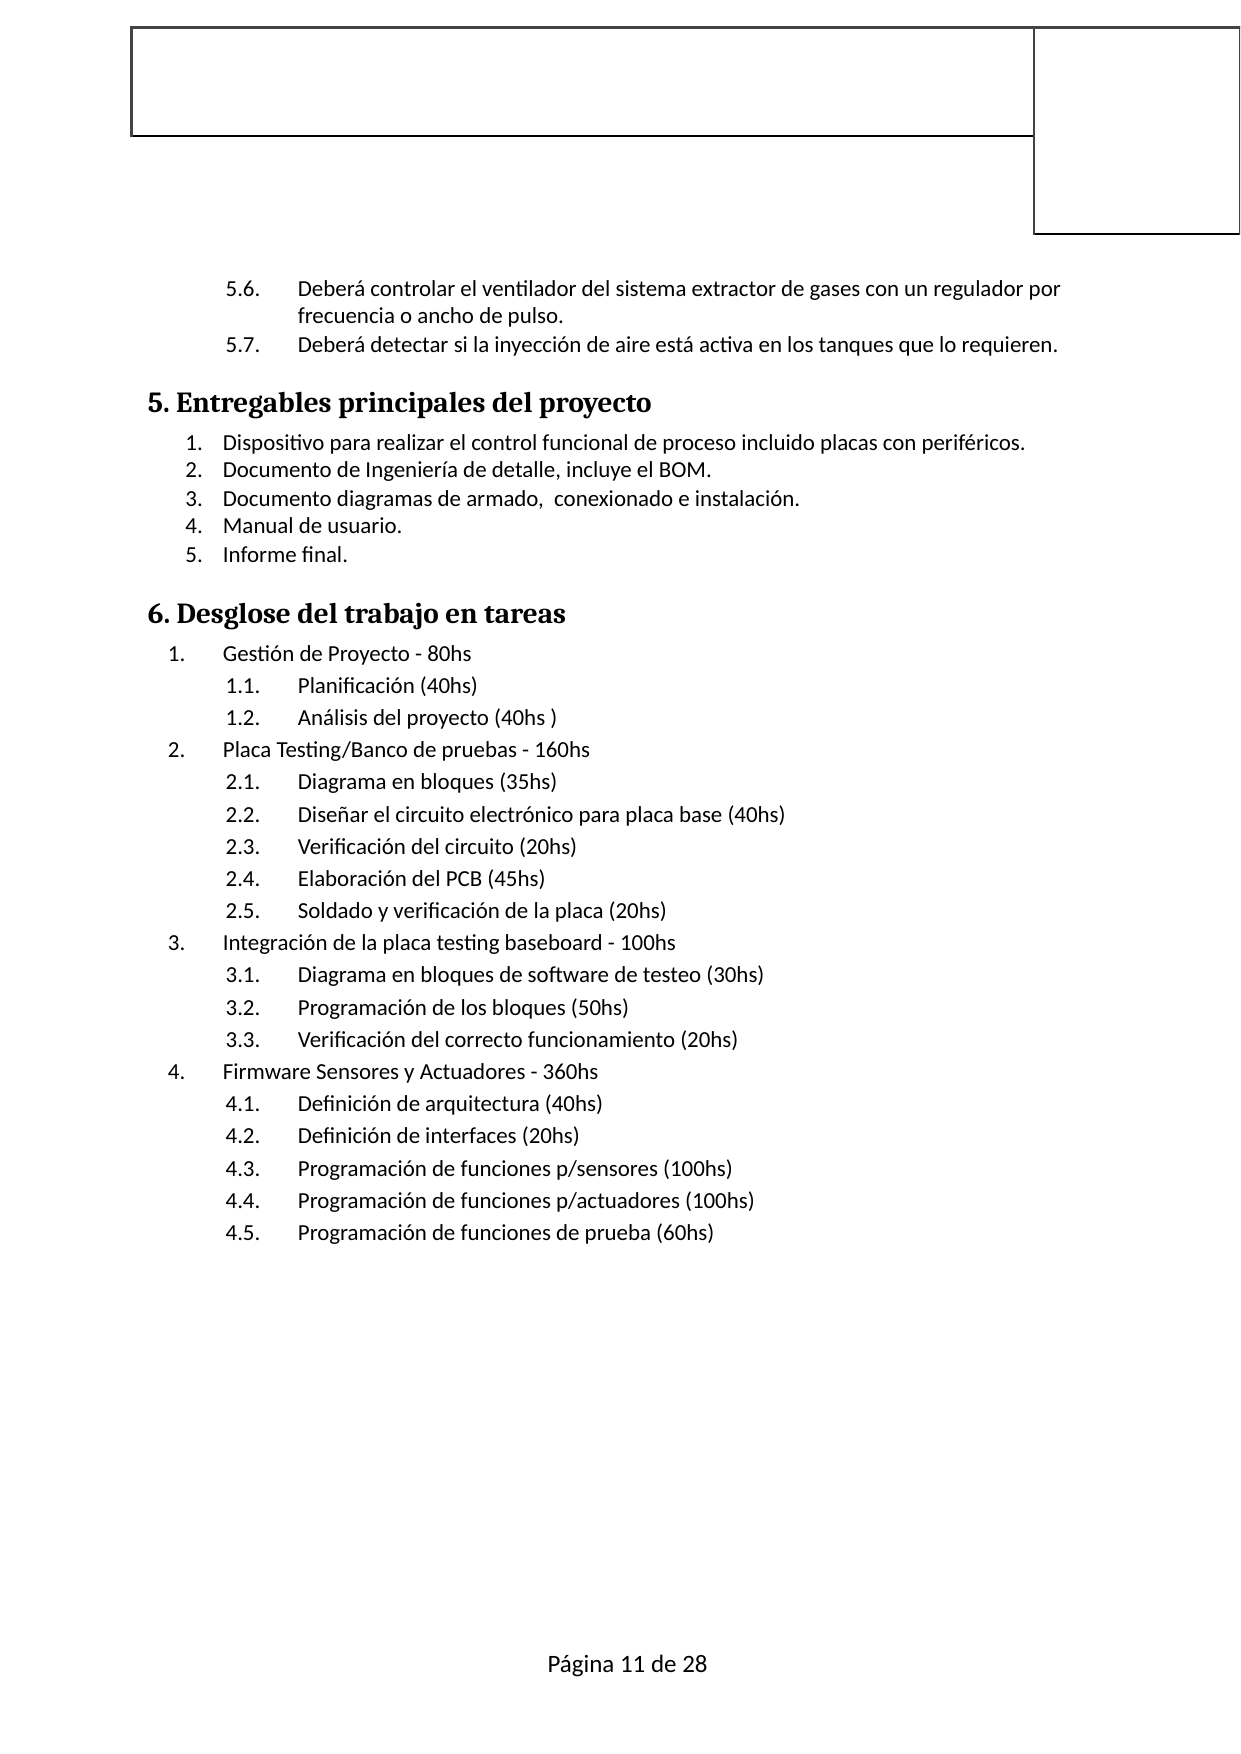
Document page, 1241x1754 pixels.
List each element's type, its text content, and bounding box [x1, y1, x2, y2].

list Diagrama en bloques de software de testeo (30hs) [260, 961, 1107, 989]
list Diseñar el circuito electrónico para placa base (40hs) [260, 800, 1107, 828]
list Documento de Ingeniería de detalle, incluye el BOM. [185, 456, 1107, 484]
list Programación de funciones de prueba (60hs) [260, 1218, 1107, 1246]
list Verificación del circuito (20hs) [260, 832, 1107, 860]
list Deberá detectar si la inyección de aire está activa en los tanques que lo requieren. [260, 330, 1107, 358]
list Verificación del correcto funcionamiento (20hs) [260, 1025, 1107, 1053]
list Planificación (40hs) [260, 671, 1107, 699]
list Programación de los bloques (50hs) [260, 993, 1107, 1021]
list Dispositivo para realizar el control funcional de proceso incluido placas con periféricos. [185, 428, 1107, 456]
list Definición de interfaces (20hs) [260, 1122, 1107, 1149]
list Manual de usuario. [185, 512, 1107, 540]
list Diagrama en bloques (35hs) [260, 767, 1107, 796]
list Soldado y verificación de la placa (20hs) [260, 896, 1107, 924]
list Informe final. [185, 540, 1107, 568]
list Análisis del proyecto (40hs ) [260, 703, 1107, 731]
list Programación de funciones p/sensores (100hs) [260, 1154, 1107, 1182]
list Firmware Sensores y Actuadores - 360hs [185, 1057, 1107, 1085]
list Deberá controlar el ventilador del sistema extractor de gases con un regulador por frecuencia o ancho de pulso. [260, 274, 1107, 330]
list Placa Testing/Banco de pruebas - 160hs [185, 735, 1107, 763]
subtitle 5. Entregables principales del proyecto [148, 386, 1107, 419]
list Definición de arquitectura (40hs) [260, 1089, 1107, 1117]
list Programación de funciones p/actuadores (100hs) [260, 1186, 1107, 1214]
list Documento diagramas de armado, conexionado e instalación. [185, 484, 1107, 512]
list Gestión de Proyecto - 80hs [185, 639, 1107, 667]
list Elaboración del PCB (45hs) [260, 864, 1107, 892]
list Integración de la placa testing baseboard - 100hs [185, 928, 1107, 956]
subtitle 6. Desglose del trabajo en tareas [148, 597, 1107, 630]
